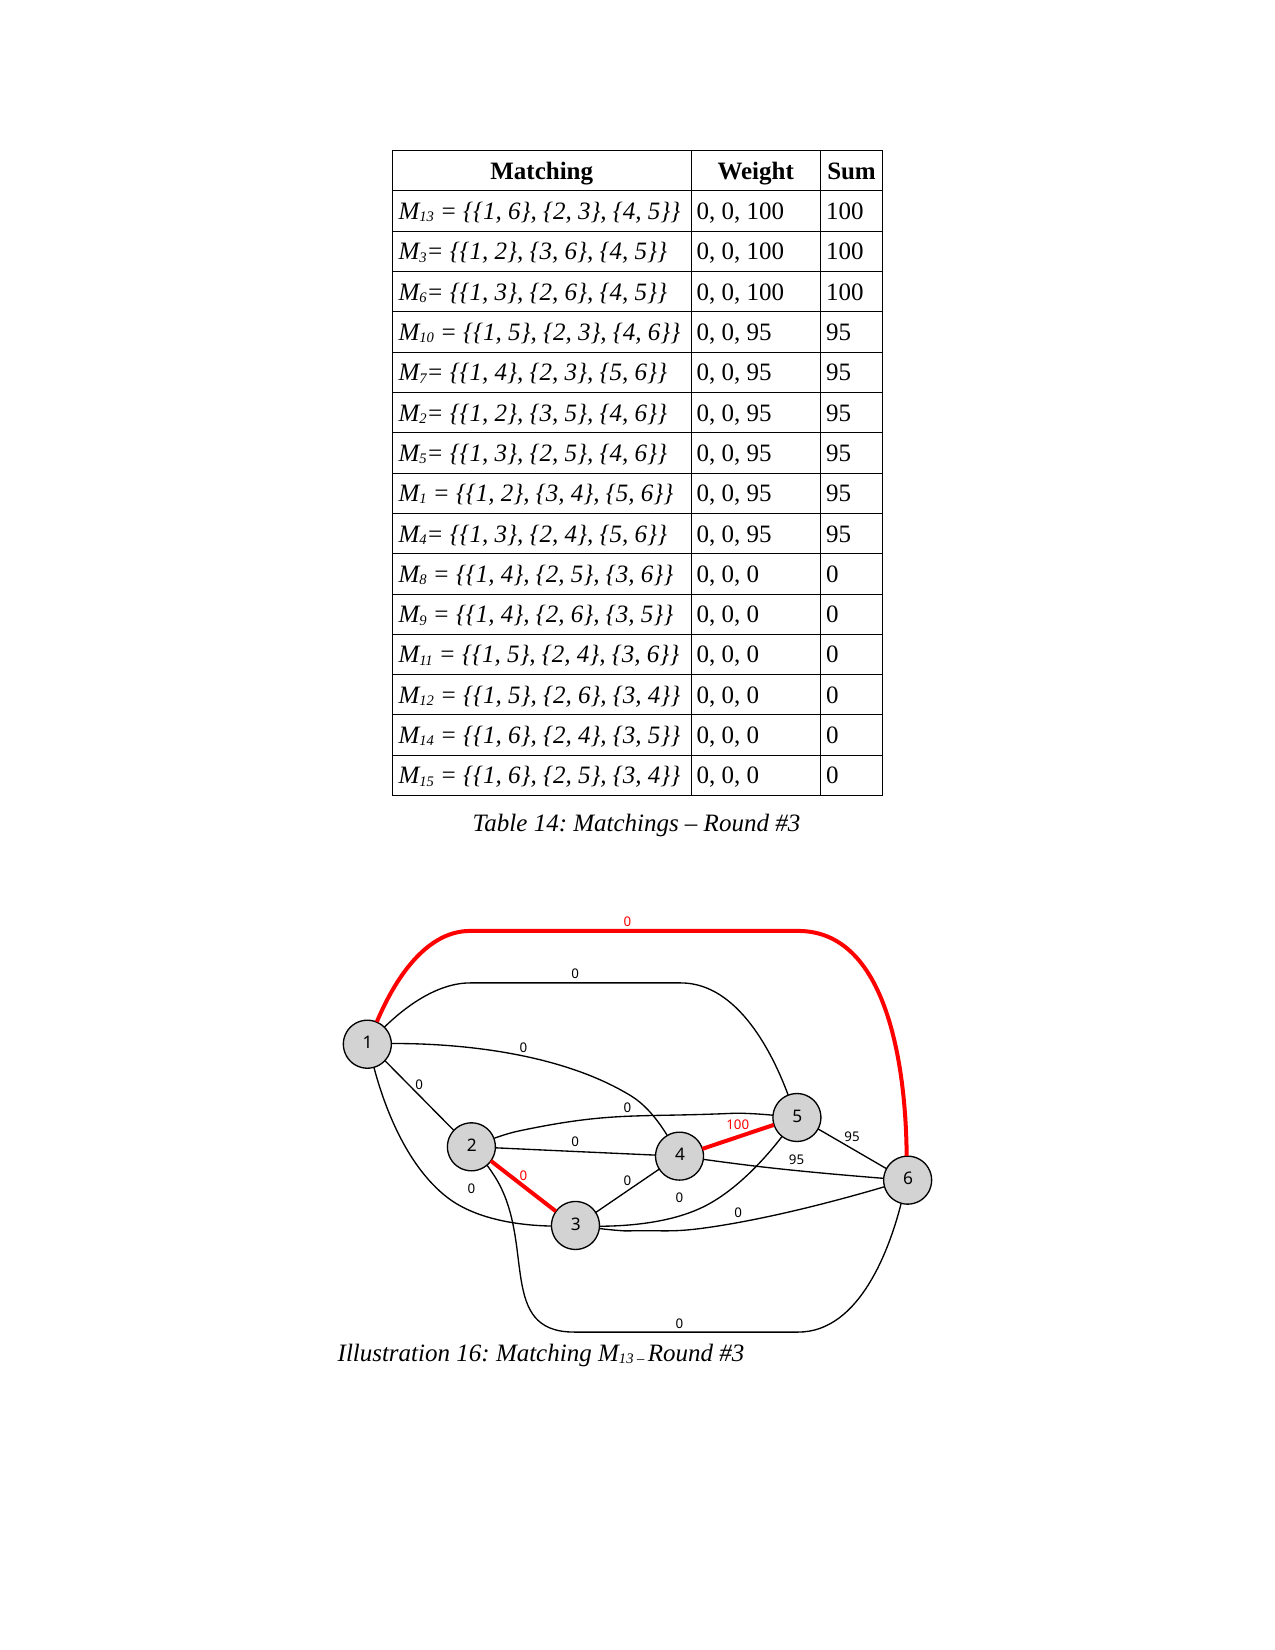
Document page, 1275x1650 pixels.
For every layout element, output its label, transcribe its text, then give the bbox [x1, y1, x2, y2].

table_cell M9 = {{1, 4}, {2, 6}, {3, 5}} [393, 595, 691, 634]
table_cell M5= {{1, 3}, {2, 5}, {4, 6}} [393, 433, 691, 472]
table_cell 0, 0, 95 [692, 393, 820, 432]
table_cell M3= {{1, 2}, {3, 6}, {4, 5}} [393, 232, 691, 271]
table_cell 0 [821, 595, 882, 634]
table_cell 0, 0, 100 [692, 191, 820, 231]
text Illustration 16: Matching M13 – Round #3 [337, 910, 937, 1367]
table_cell 100 [821, 272, 882, 311]
table_cell 0, 0, 0 [692, 715, 820, 755]
table_cell 0 [821, 635, 882, 674]
table_cell M4= {{1, 3}, {2, 4}, {5, 6}} [393, 514, 691, 553]
table_cell 0 [821, 554, 882, 593]
table_cell 95 [821, 514, 882, 553]
table_cell M12 = {{1, 5}, {2, 6}, {3, 4}} [393, 675, 691, 714]
table_header Weight [692, 151, 820, 190]
table_cell 0, 0, 0 [692, 554, 820, 593]
table_cell M7= {{1, 4}, {2, 3}, {5, 6}} [393, 353, 691, 392]
table_cell 0 [821, 715, 882, 755]
table_cell 95 [821, 353, 882, 392]
table_cell M10 = {{1, 5}, {2, 3}, {4, 6}} [393, 312, 691, 352]
table_cell M8 = {{1, 4}, {2, 5}, {3, 6}} [393, 554, 691, 593]
table_cell M14 = {{1, 6}, {2, 4}, {3, 5}} [393, 715, 691, 755]
text Table 14: Matchings – Round #3 [150, 808, 1125, 836]
table_cell M15 = {{1, 6}, {2, 5}, {3, 4}} [393, 756, 691, 795]
table_cell 0, 0, 95 [692, 353, 820, 392]
table_cell M11 = {{1, 5}, {2, 4}, {3, 6}} [393, 635, 691, 674]
table_header Sum [821, 151, 882, 190]
table_cell M6= {{1, 3}, {2, 6}, {4, 5}} [393, 272, 691, 311]
table_cell 100 [821, 191, 882, 231]
table_cell 0, 0, 95 [692, 312, 820, 352]
table_header Matching [393, 151, 691, 190]
table_cell 0, 0, 100 [692, 272, 820, 311]
table_cell 0 [821, 675, 882, 714]
table_cell 0, 0, 95 [692, 514, 820, 553]
table_cell 100 [821, 232, 882, 271]
table_cell M2= {{1, 2}, {3, 5}, {4, 6}} [393, 393, 691, 432]
table_cell 0 [821, 756, 882, 795]
table_cell 0, 0, 0 [692, 635, 820, 674]
table_cell 0, 0, 0 [692, 756, 820, 795]
table_cell 95 [821, 433, 882, 472]
table_cell 95 [821, 393, 882, 432]
table_cell 0, 0, 0 [692, 595, 820, 634]
table_cell M1 = {{1, 2}, {3, 4}, {5, 6}} [393, 474, 691, 513]
table_cell 0, 0, 95 [692, 474, 820, 513]
table_cell 0, 0, 0 [692, 675, 820, 714]
table_cell 0, 0, 100 [692, 232, 820, 271]
table_cell M13 = {{1, 6}, {2, 3}, {4, 5}} [393, 191, 691, 231]
table_cell 0, 0, 95 [692, 433, 820, 472]
table_cell 95 [821, 474, 882, 513]
table_cell 95 [821, 312, 882, 352]
